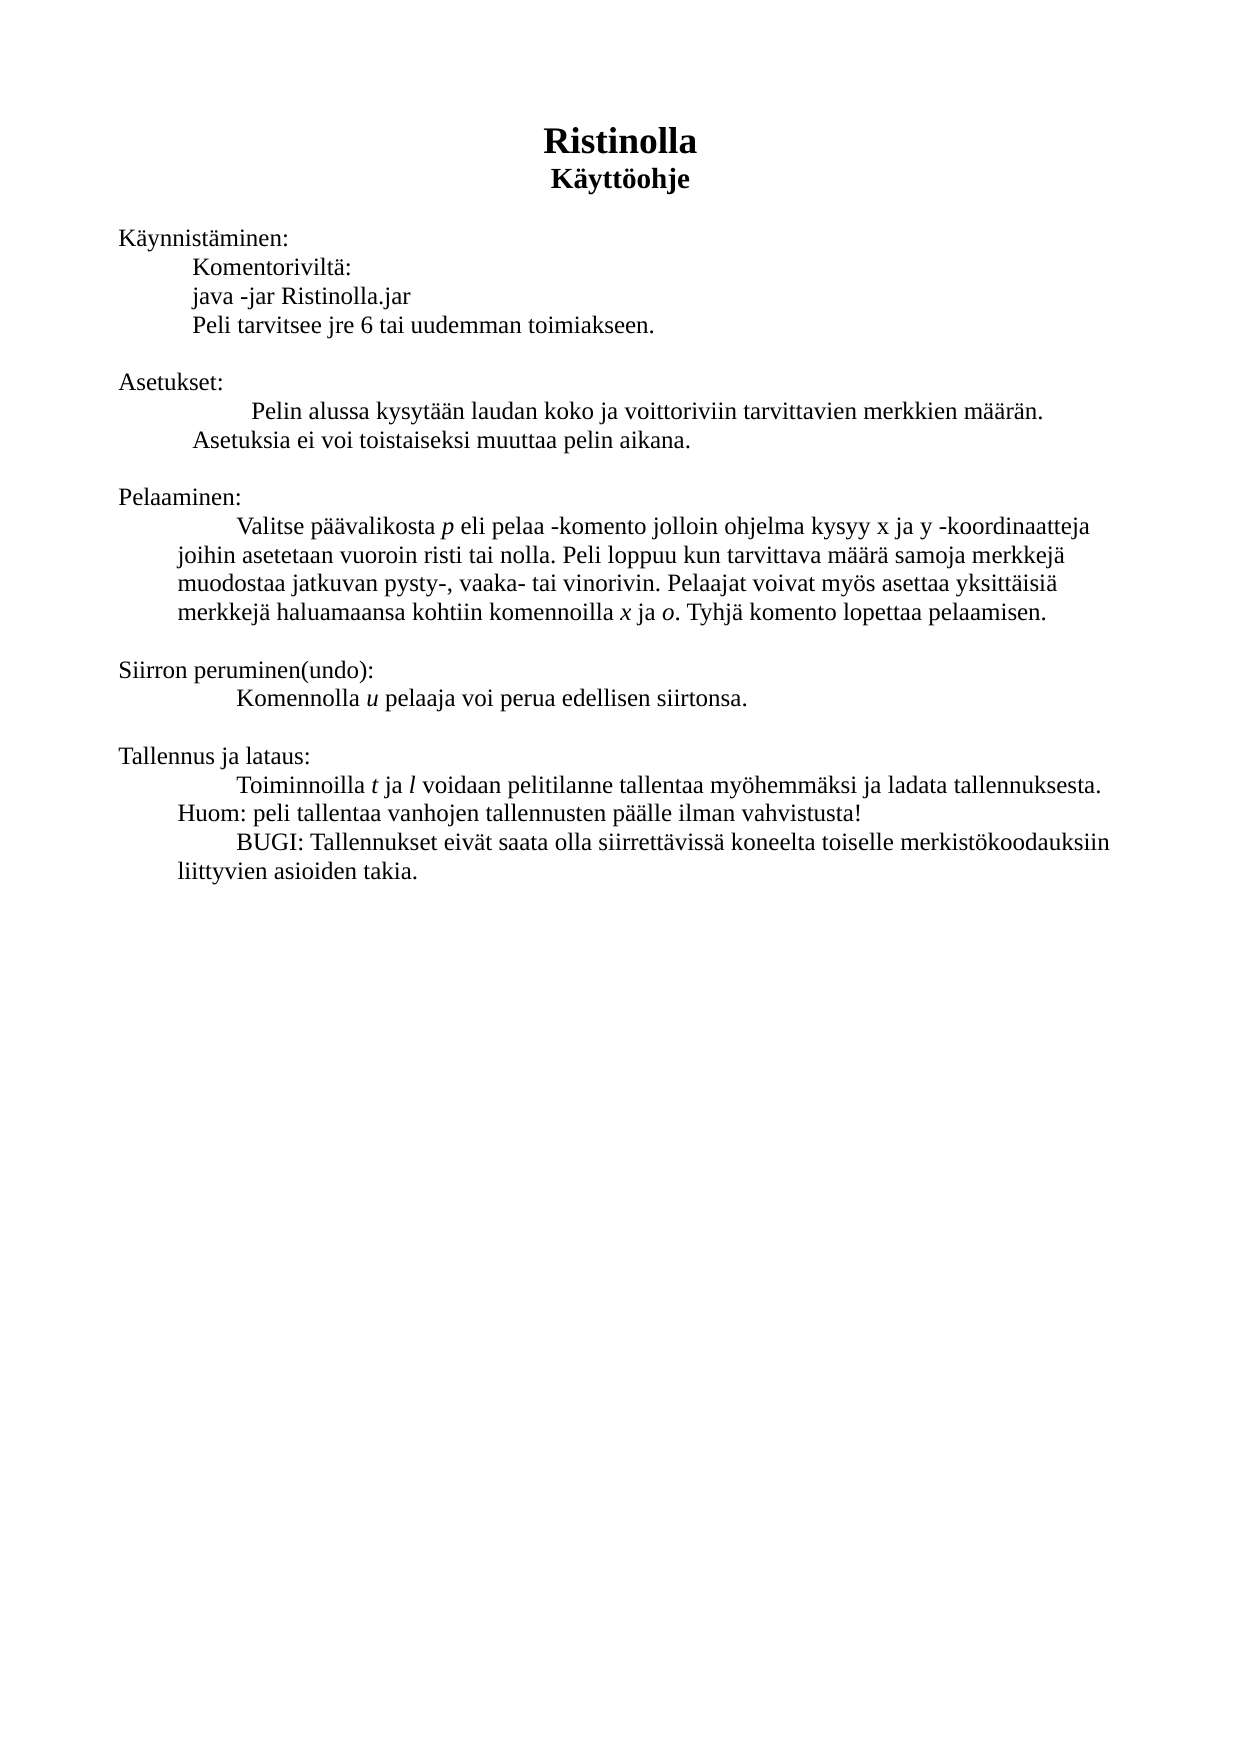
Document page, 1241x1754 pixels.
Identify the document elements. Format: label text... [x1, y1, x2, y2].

text Ristinolla [118, 118, 1122, 161]
text Käynnistäminen: [118, 223, 1122, 252]
text Asetukset: [118, 367, 1122, 396]
text Käyttöohje [118, 161, 1122, 195]
text java -jar Ristinolla.jar [118, 281, 1122, 310]
text Pelin alussa kysytään laudan koko ja voittoriviin tarvittavien merkkien määrän. [177, 396, 1122, 425]
text Siirron peruminen(undo): [118, 655, 1122, 683]
text Valitse päävalikosta p eli pelaa -komento jolloin ohjelma kysyy x ja y -koordinaatteja joihin asetetaan vuoroin risti tai nolla. Peli loppuu kun tarvittava määrä samoja merkkejä muodostaa jatkuvan pysty-, vaaka- tai vinorivin. Pelaajat voivat myös asettaa yksittäisiä merkkejä haluamaansa kohtiin komennoilla x ja o. Tyhjä komento lopettaa pelaamisen. [177, 511, 1122, 626]
text Peli tarvitsee jre 6 tai uudemman toimiakseen. [118, 310, 1122, 338]
text Komentoriviltä: [118, 252, 1122, 281]
text BUGI: Tallennukset eivät saata olla siirrettävissä koneelta toiselle merkistökoodauksiin liittyvien asioiden takia. [177, 827, 1122, 885]
text Pelaaminen: [118, 482, 1122, 511]
text Komennolla u pelaaja voi perua edellisen siirtonsa. [177, 683, 1122, 712]
text Asetuksia ei voi toistaiseksi muuttaa pelin aikana. [118, 425, 1122, 453]
text Toiminnoilla t ja l voidaan pelitilanne tallentaa myöhemmäksi ja ladata tallennuksesta. Huom: peli tallentaa vanhojen tallennusten päälle ilman vahvistusta! [177, 770, 1122, 827]
text Tallennus ja lataus: [118, 741, 1122, 770]
